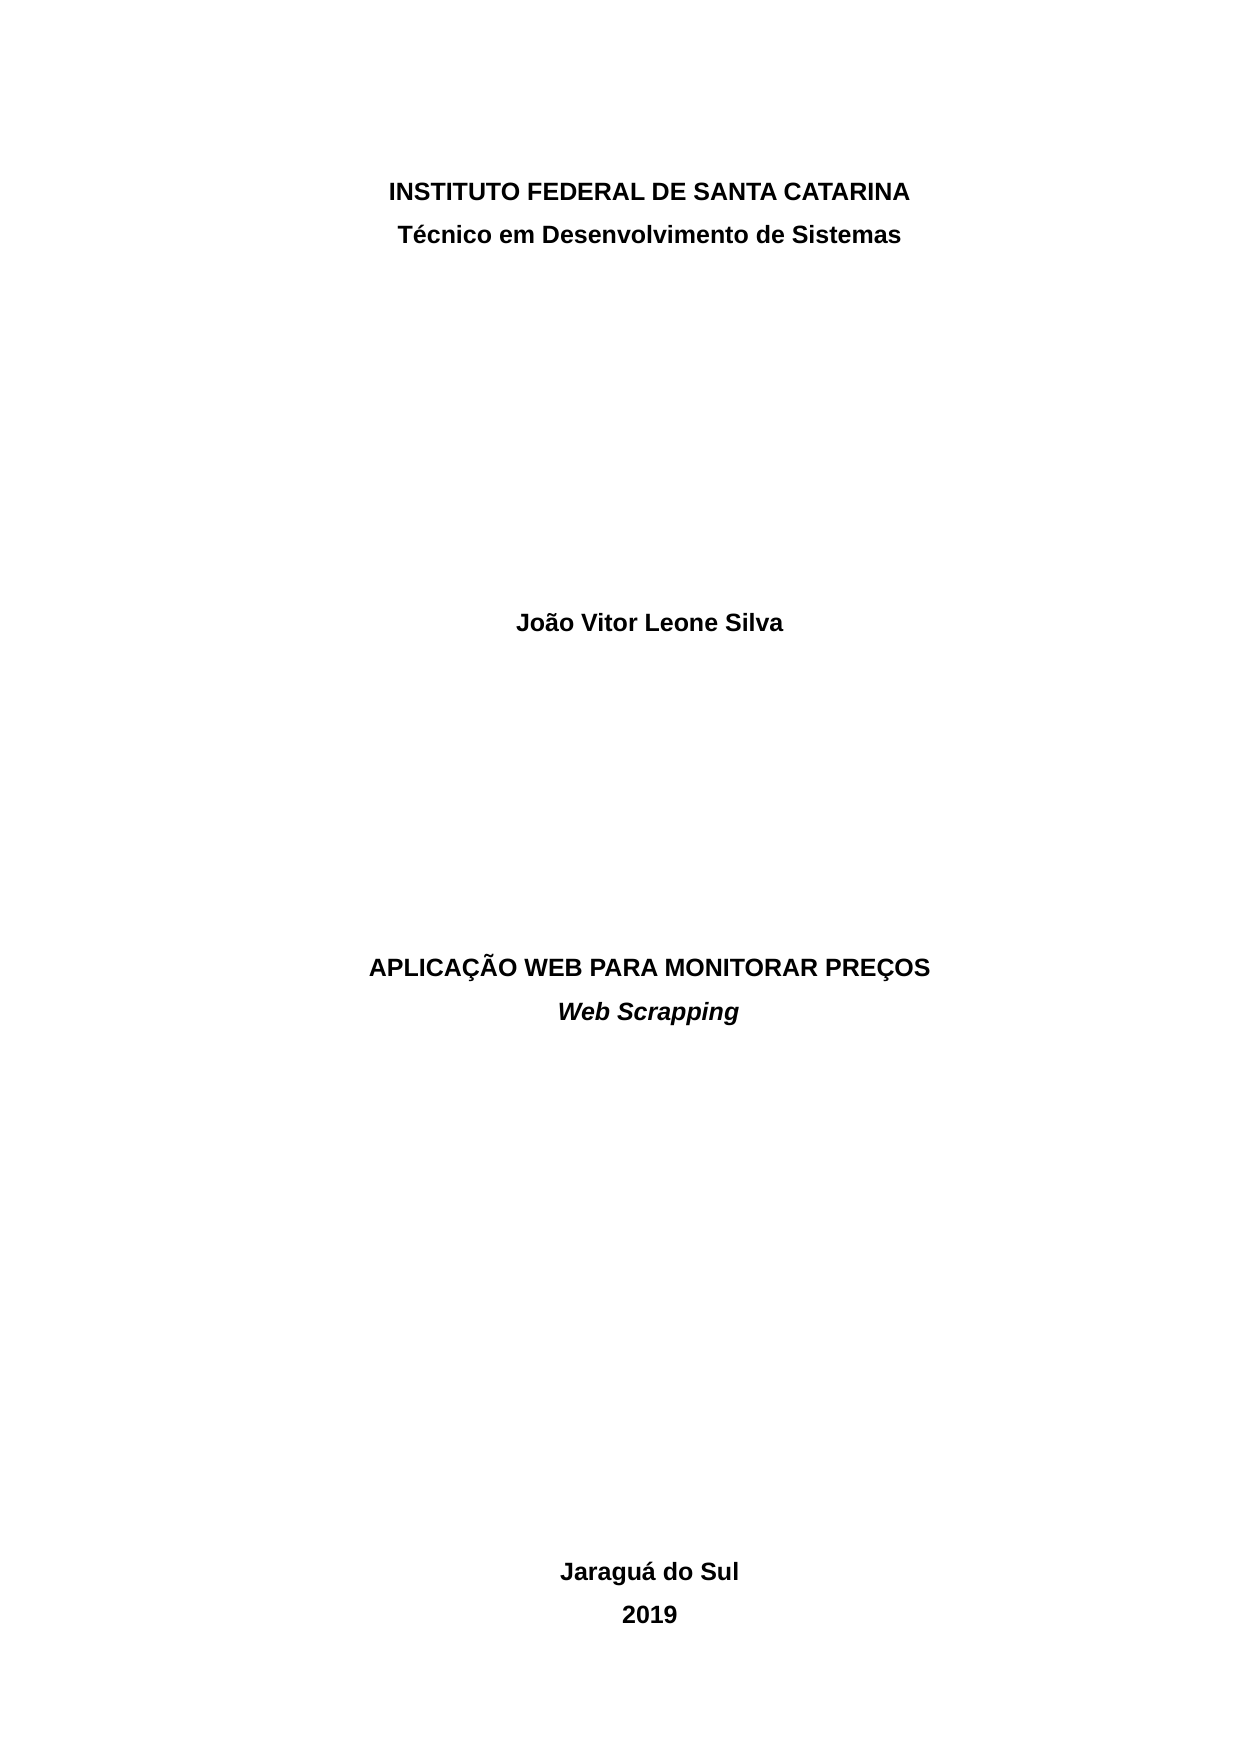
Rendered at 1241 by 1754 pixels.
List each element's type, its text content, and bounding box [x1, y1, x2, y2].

text INSTITUTO FEDERAL DE SANTA CATARINA [177, 177, 1122, 206]
text Jaraguá do Sul [177, 1557, 1122, 1586]
text Técnico em Desenvolvimento de Sistemas [177, 220, 1122, 249]
text João Vitor Leone Silva [177, 608, 1122, 637]
text 2019 [177, 1600, 1122, 1629]
text Web Scrapping [177, 997, 1122, 1025]
text APLICAÇÃO WEB PARA MONITORAR PREÇOS [177, 953, 1122, 982]
